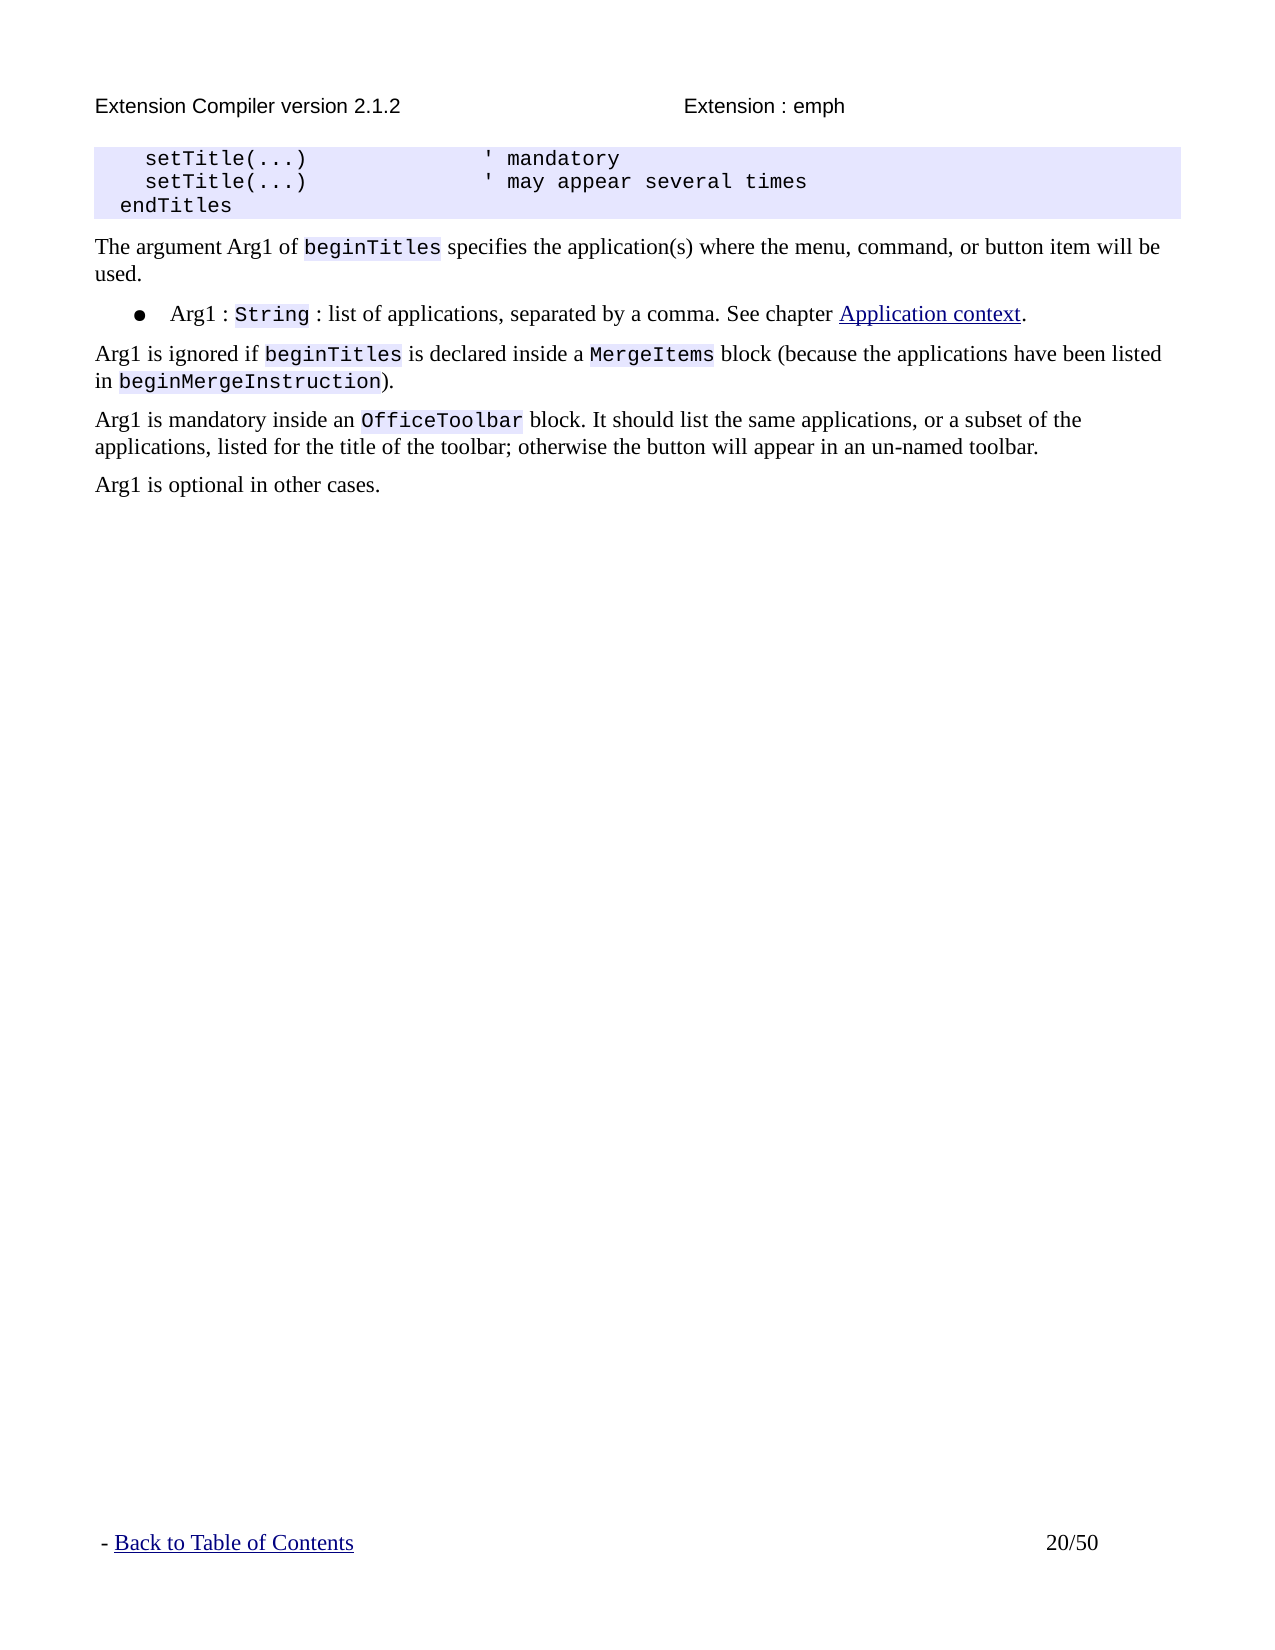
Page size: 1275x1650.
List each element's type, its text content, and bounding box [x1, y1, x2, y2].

text setTitle(...) ' mandatory [94, 147, 1181, 171]
text The argument Arg1 of beginTitles specifies the application(s) where the menu, command, or button item will be used. [94, 234, 1181, 286]
text setTitle(...) ' may appear several times [94, 171, 1181, 195]
text Arg1 is mandatory inside an OfficeToolbar block. It should list the same applications, or a subset of the applications, listed for the title of the toolbar; otherwise the button will appear in an un-named toolbar. [94, 407, 1181, 459]
text endTitles [94, 195, 1181, 219]
list Arg1 : String : list of applications, separated by a comma. See chapter Application context. [132, 301, 1181, 328]
text Arg1 is ignored if beginTitles is declared inside a MergeItems block (because the applications have been listed in beginMergeInstruction). [94, 341, 1181, 394]
text Arg1 is optional in other cases. [94, 472, 1181, 497]
